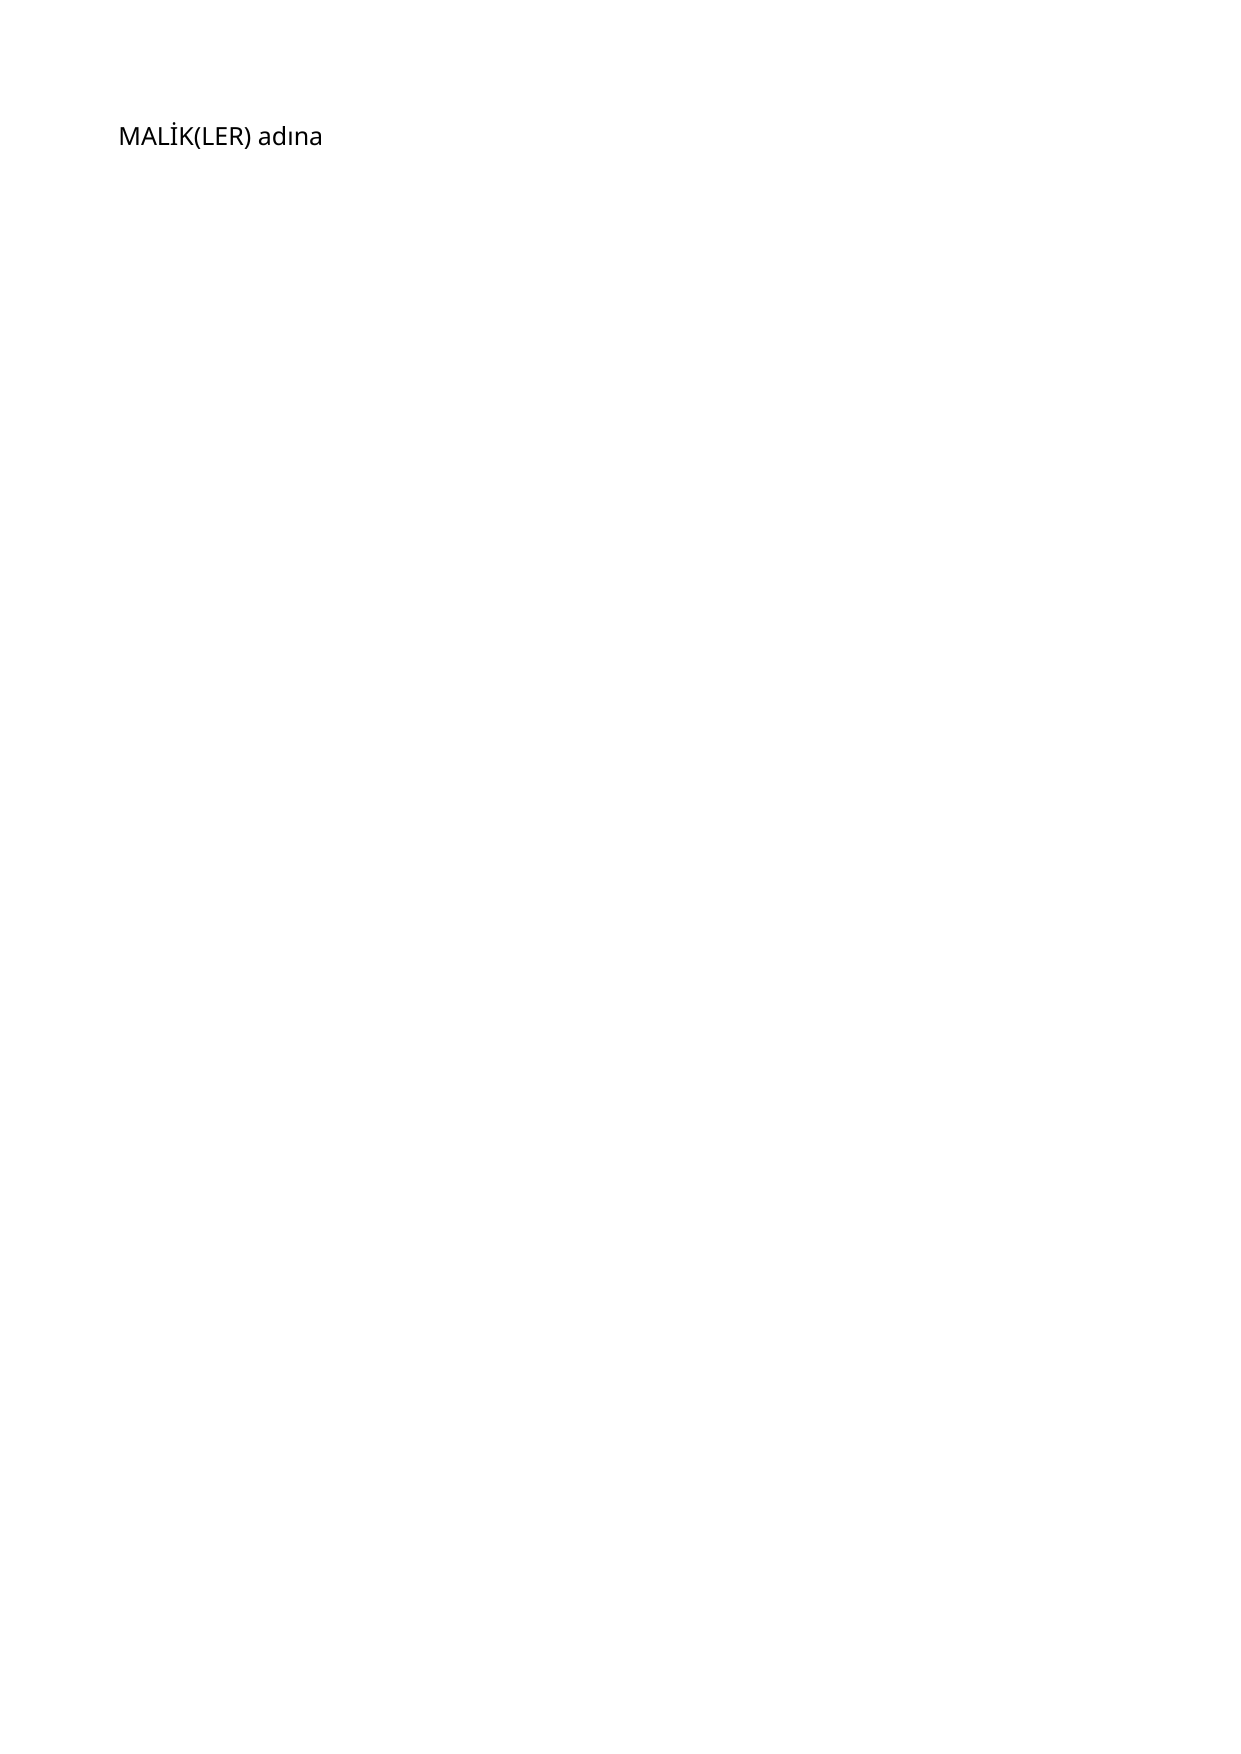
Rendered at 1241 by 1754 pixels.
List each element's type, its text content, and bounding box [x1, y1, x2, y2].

text MALİK(LER) adına [118, 118, 1122, 152]
